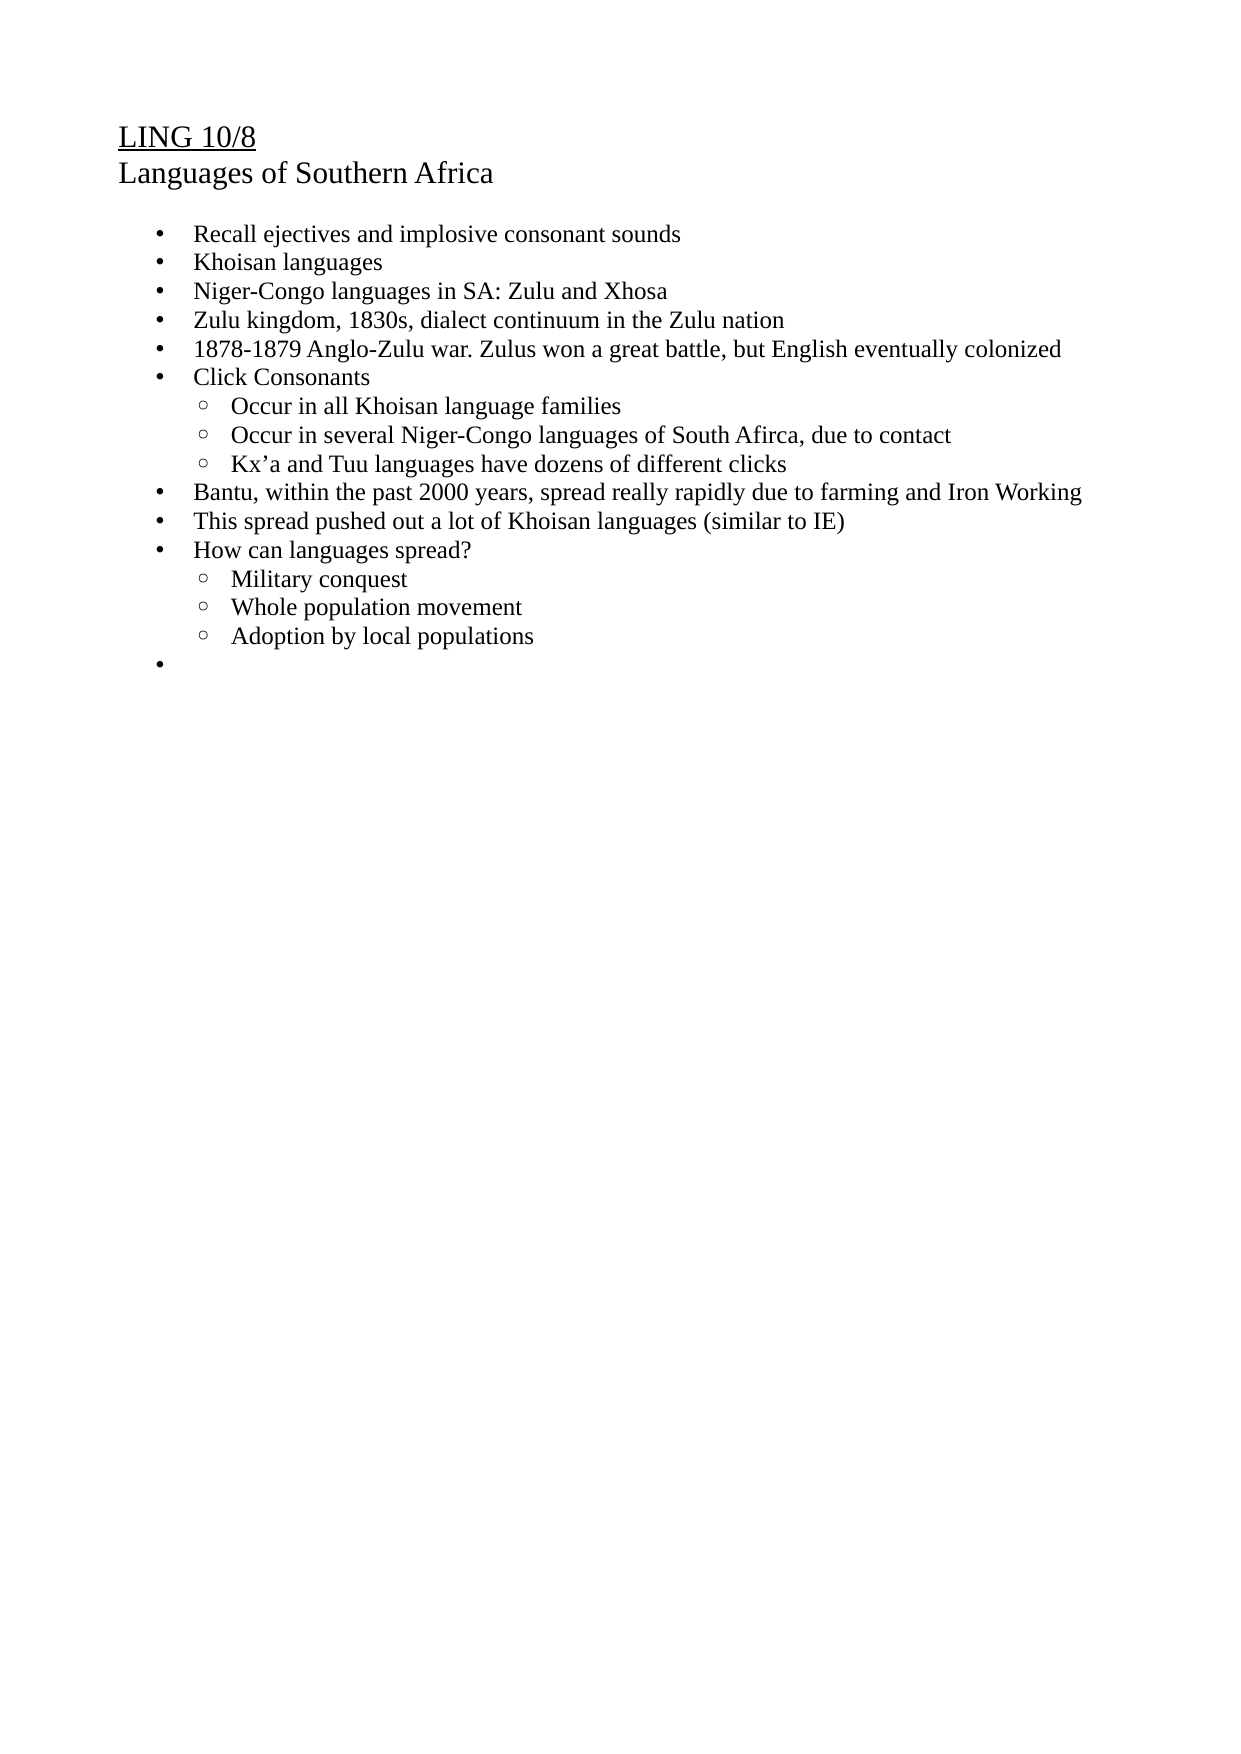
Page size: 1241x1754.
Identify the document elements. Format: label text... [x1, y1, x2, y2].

list Zulu kingdom, 1830s, dialect continuum in the Zulu nation [156, 305, 1122, 334]
list Niger-Congo languages in SA: Zulu and Xhosa [156, 276, 1122, 305]
list Whole population movement [193, 592, 1122, 621]
list Kx’a and Tuu languages have dozens of different clicks [193, 449, 1122, 477]
list Occur in several Niger-Congo languages of South Afirca, due to contact [193, 420, 1122, 449]
list Bantu, within the past 2000 years, spread really rapidly due to farming and Iron Working [156, 477, 1122, 506]
list Recall ejectives and implosive consonant sounds [156, 219, 1122, 247]
list 1878-1879 Anglo-Zulu war. Zulus won a great battle, but English eventually colonized [156, 334, 1122, 362]
list Click Consonants [156, 362, 1122, 391]
list Military conquest [193, 564, 1122, 592]
list This spread pushed out a lot of Khoisan languages (similar to IE) [156, 506, 1122, 535]
list Khoisan languages [156, 247, 1122, 276]
text LING 10/8 [118, 118, 1122, 154]
text Languages of Southern Africa [118, 154, 1122, 190]
list How can languages spread? [156, 535, 1122, 564]
list Adoption by local populations [193, 621, 1122, 650]
list Occur in all Khoisan language families [193, 391, 1122, 420]
